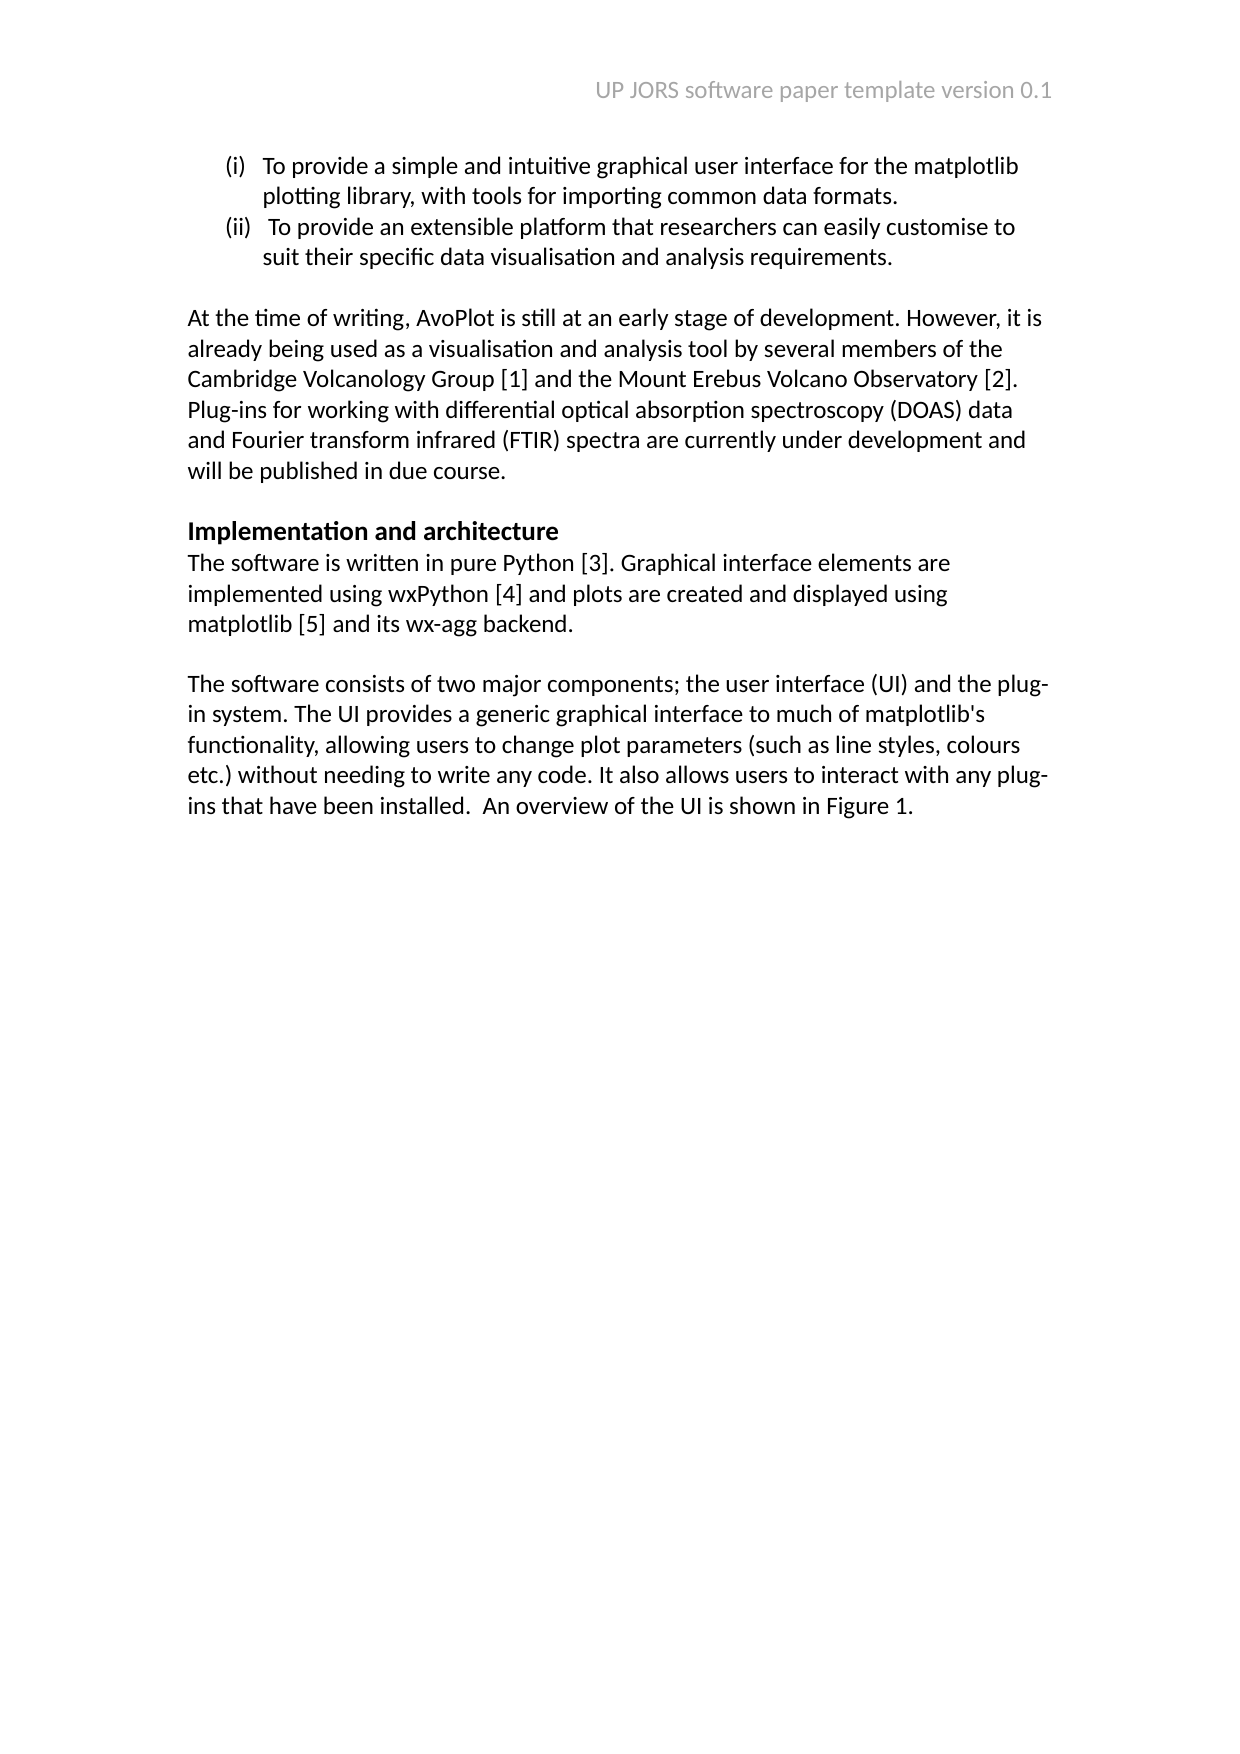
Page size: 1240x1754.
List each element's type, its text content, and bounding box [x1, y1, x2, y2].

list To provide an extensible platform that researchers can easily customise to suit their specific data visualisation and analysis requirements. [225, 211, 1052, 272]
text Implementation and architecture [187, 514, 1052, 547]
text At the time of writing, AvoPlot is still at an early stage of development. However, it is already being used as a visualisation and analysis tool by several members of the Cambridge Volcanology Group [1] and the Mount Erebus Volcano Observatory [2]. Plug-ins for working with differential optical absorption spectroscopy (DOAS) data and Fourier transform infrared (FTIR) spectra are currently under development and will be published in due course. [187, 303, 1052, 486]
list To provide a simple and intuitive graphical user interface for the matplotlib plotting library, with tools for importing common data formats. [225, 150, 1052, 211]
text The software is written in pure Python [3]. Graphical interface elements are implemented using wxPython [4] and plots are created and displayed using matplotlib [5] and its wx-agg backend. [187, 547, 1052, 639]
text The software consists of two major components; the user interface (UI) and the plug-in system. The UI provides a generic graphical interface to much of matplotlib's functionality, allowing users to change plot parameters (such as line styles, colours etc.) without needing to write any code. It also allows users to interact with any plug-ins that have been installed. An overview of the UI is shown in Figure 1. [187, 668, 1052, 820]
